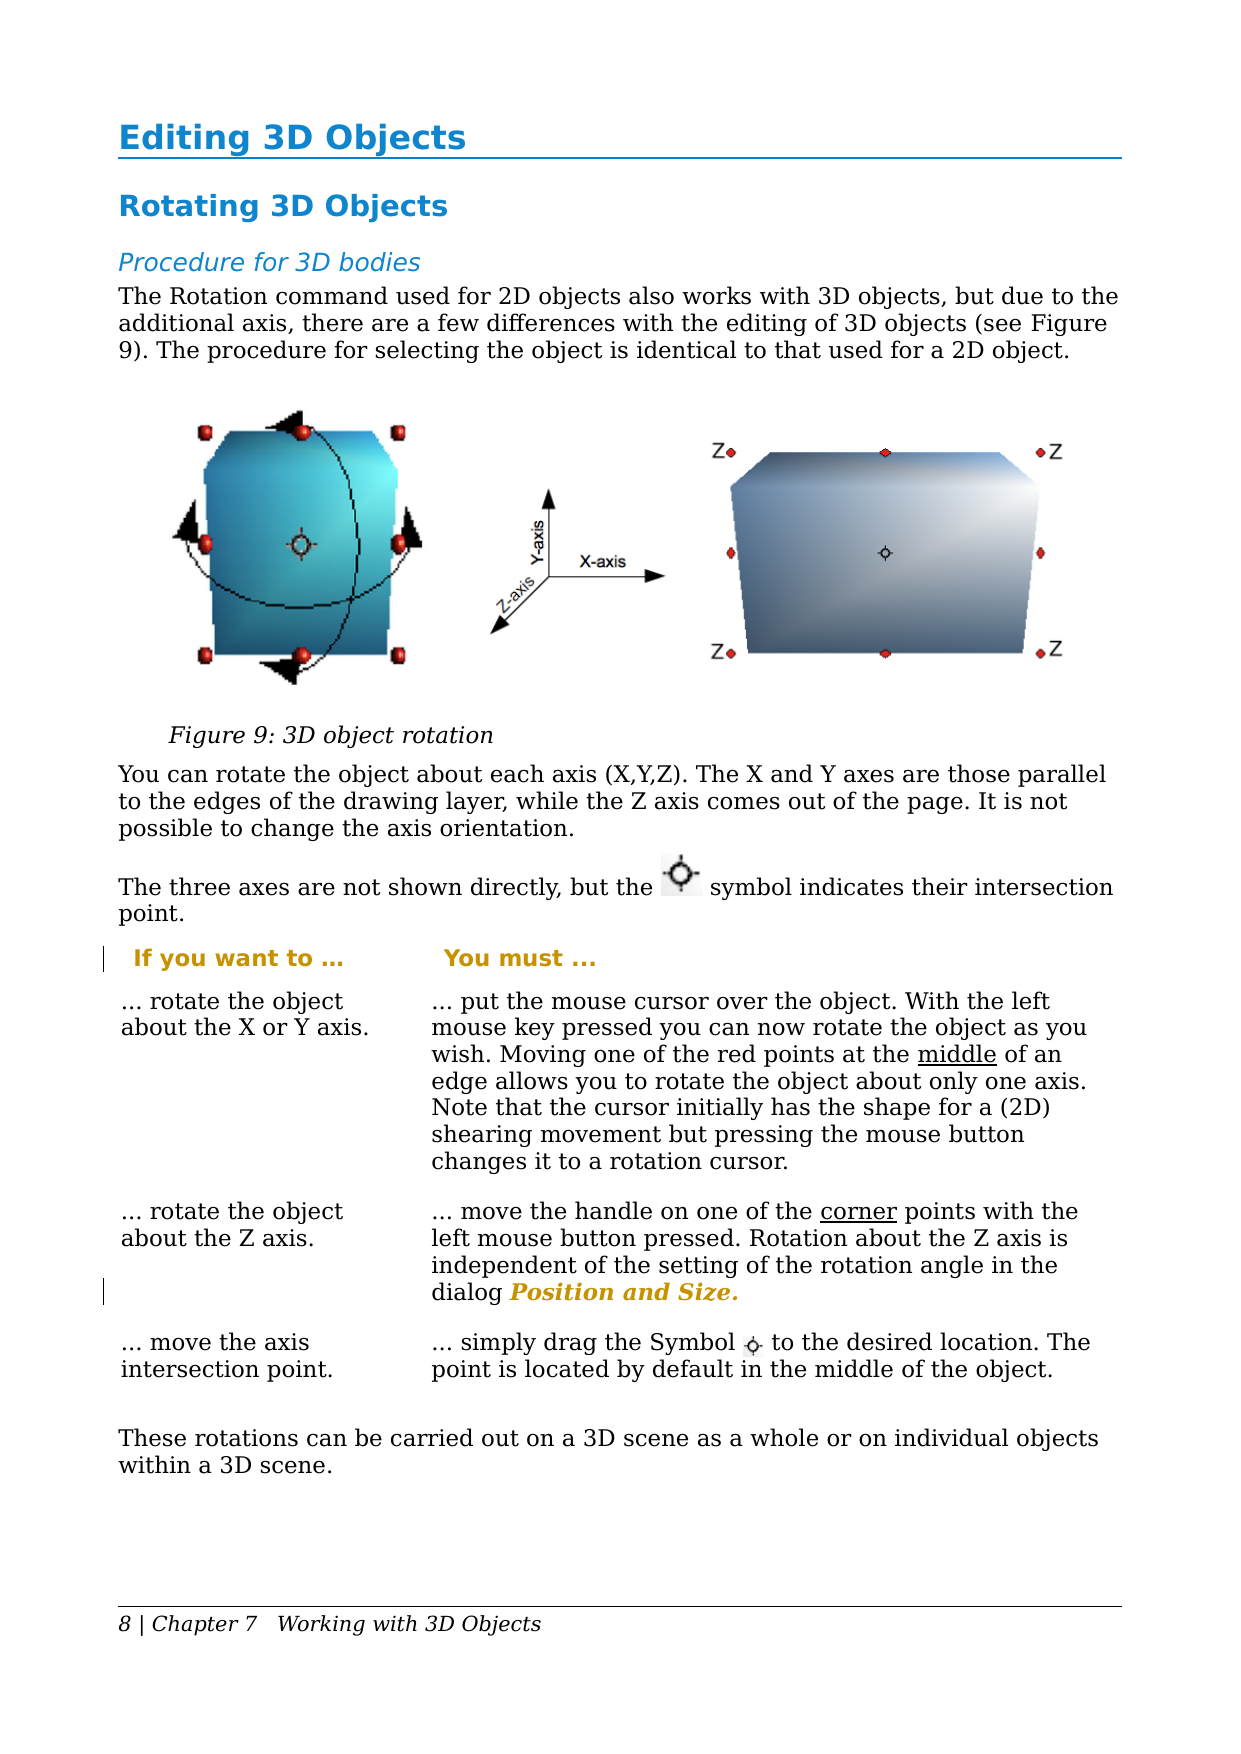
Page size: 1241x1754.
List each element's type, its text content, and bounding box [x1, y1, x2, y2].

text Figure 9: 3D object rotation [169, 722, 1072, 749]
text These rotations can be carried out on a 3D scene as a whole or on individual objects within a 3D scene. [118, 1425, 1122, 1478]
table_cell ... rotate the object about the Z axis. [115, 1193, 425, 1324]
table_header You must ... [425, 940, 1122, 982]
picture [168, 400, 1072, 689]
table_cell ... move the axis intersection point. [115, 1324, 425, 1401]
table_cell ... put the mouse cursor over the object. With the left mouse key pressed you can now rotate the object as you wish. Moving one of the red points at the middle of an edge allows you to rotate the object about only one axis. Note that the cursor initially has the shape for a (2D) shearing movement but pressing the mouse button changes it to a rotation cursor. [425, 982, 1122, 1193]
table_header If you want to … [115, 940, 425, 982]
table_cell ... move the handle on one of the corner points with the left mouse button pressed. Rotation about the Z axis is independent of the setting of the rotation angle in the dialog Position and Size. [425, 1193, 1122, 1324]
picture [661, 853, 703, 896]
text The Rotation command used for 2D objects also works with 3D objects, but due to the additional axis, there are a few differences with the editing of 3D objects (see Figure 9). The procedure for selecting the object is identical to that used for a 2D object. [118, 283, 1122, 363]
subtitle Procedure for 3D bodies [118, 248, 1122, 277]
subtitle Editing 3D Objects [118, 118, 1122, 157]
text The three axes are not shown directly, but the symbol indicates their intersection point. [118, 854, 1122, 927]
picture [742, 1335, 764, 1357]
text You can rotate the object about each axis (X,Y,Z). The X and Y axes are those parallel to the edges of the drawing layer, while the Z axis comes out of the page. It is not possible to change the axis orientation. [118, 761, 1122, 841]
table_cell ... rotate the object about the X or Y axis. [115, 982, 425, 1193]
subtitle Rotating 3D Objects [118, 190, 1122, 224]
table_cell ... simply drag the Symbol to the desired location. The point is located by default in the middle of the object. [425, 1324, 1122, 1401]
